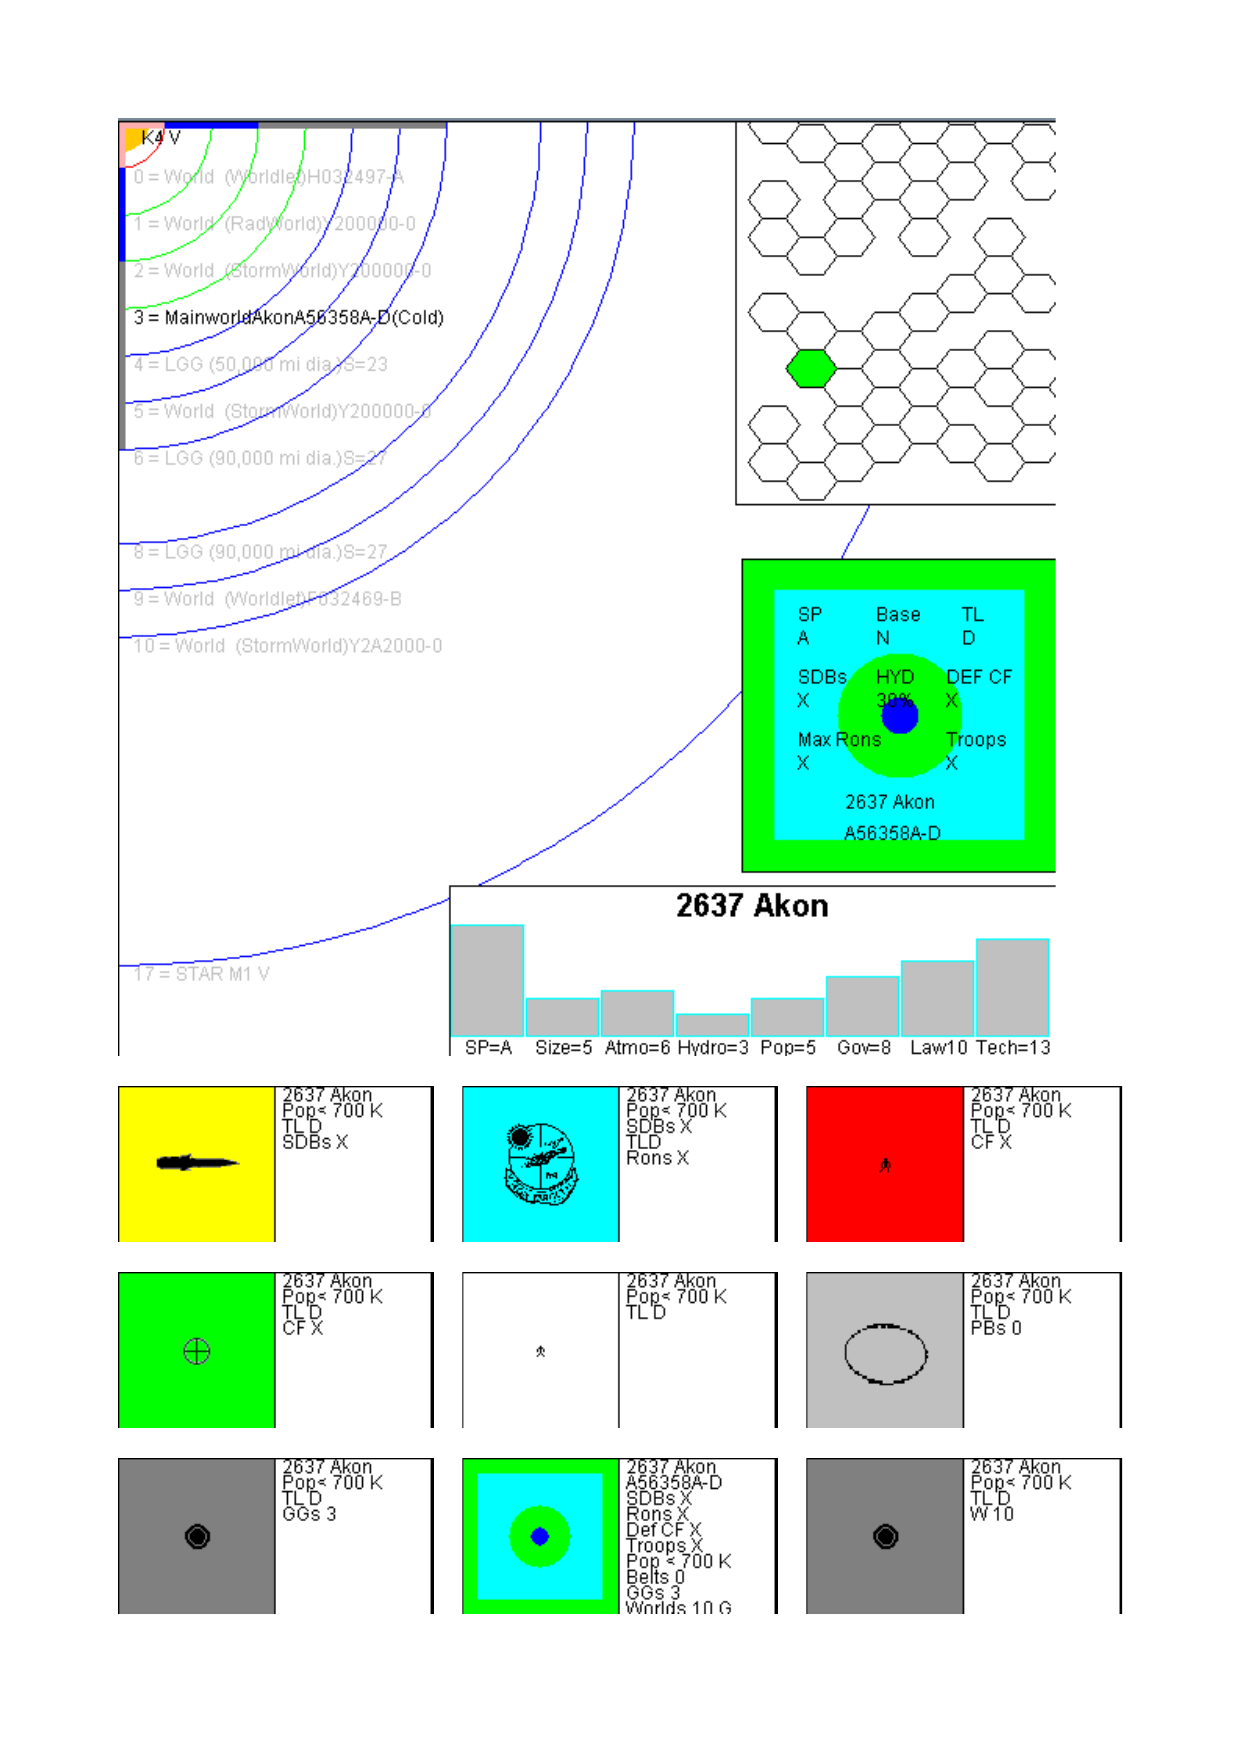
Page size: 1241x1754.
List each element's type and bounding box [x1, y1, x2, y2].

picture [118, 1458, 434, 1614]
picture [462, 1458, 778, 1614]
picture [806, 1458, 1123, 1614]
picture [118, 118, 1056, 1056]
picture [806, 1086, 1123, 1242]
picture [462, 1086, 778, 1242]
picture [118, 1086, 434, 1242]
picture [462, 1272, 778, 1428]
picture [806, 1272, 1123, 1428]
picture [118, 1272, 434, 1428]
